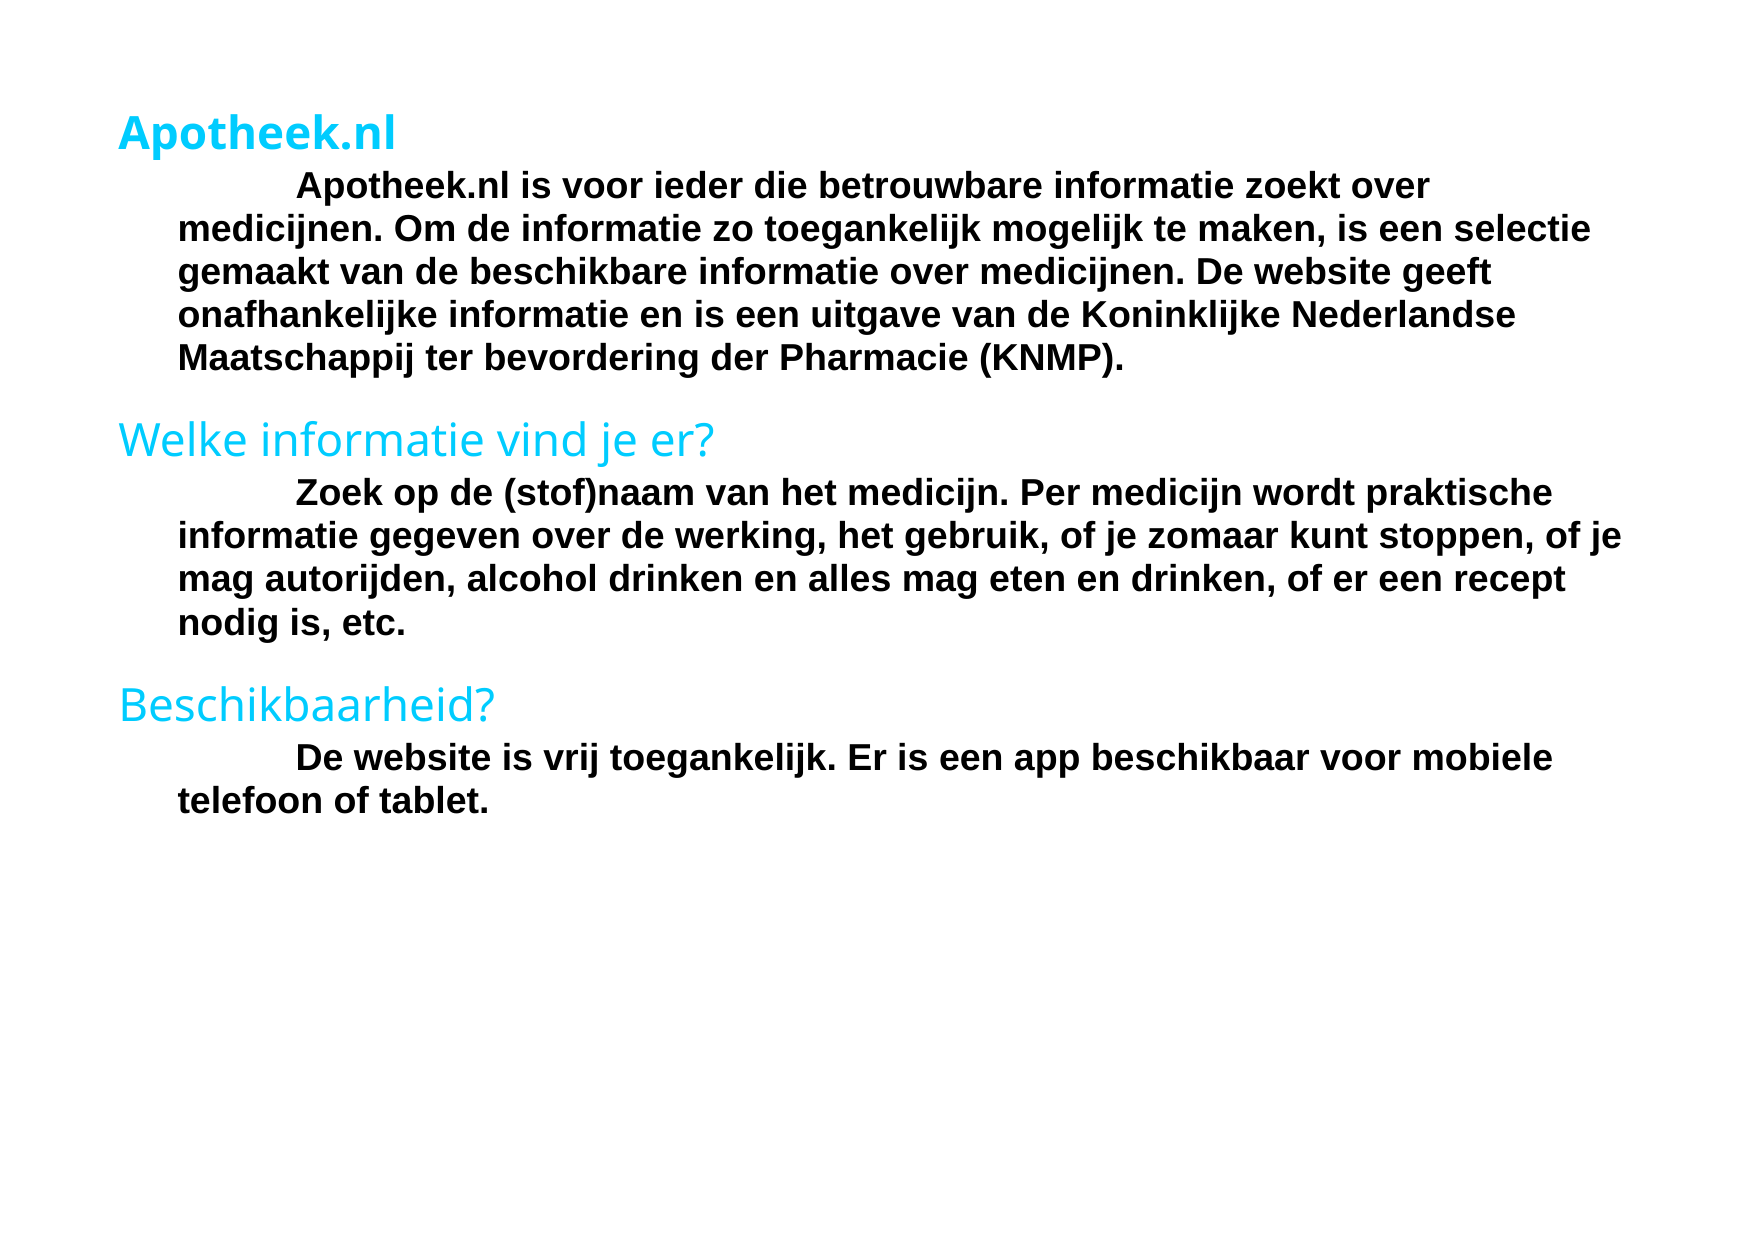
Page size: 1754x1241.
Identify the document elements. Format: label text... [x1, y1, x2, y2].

subtitle Apotheek.nl [118, 100, 1636, 163]
subtitle Apotheek.nl is voor ieder die betrouwbare informatie zoekt over medicijnen. Om de informatie zo toegankelijk mogelijk te maken, is een selectie gemaakt van de beschikbare informatie over medicijnen. De website geeft onafhankelijke informatie en is een uitgave van de Koninklijke Nederlandse Maatschappij ter bevordering der Pharmacie (KNMP). [177, 163, 1636, 378]
subtitle De website is vrij toegankelijk. Er is een app beschikbaar voor mobiele telefoon of tablet. [177, 735, 1636, 821]
subtitle Beschikbaarheid? [118, 672, 1636, 735]
subtitle Zoek op de (stof)naam van het medicijn. Per medicijn wordt praktische informatie gegeven over de werking, het gebruik, of je zomaar kunt stoppen, of je mag autorijden, alcohol drinken en alles mag eten en drinken, of er een recept nodig is, etc. [177, 470, 1636, 643]
subtitle Welke informatie vind je er? [118, 408, 1636, 470]
